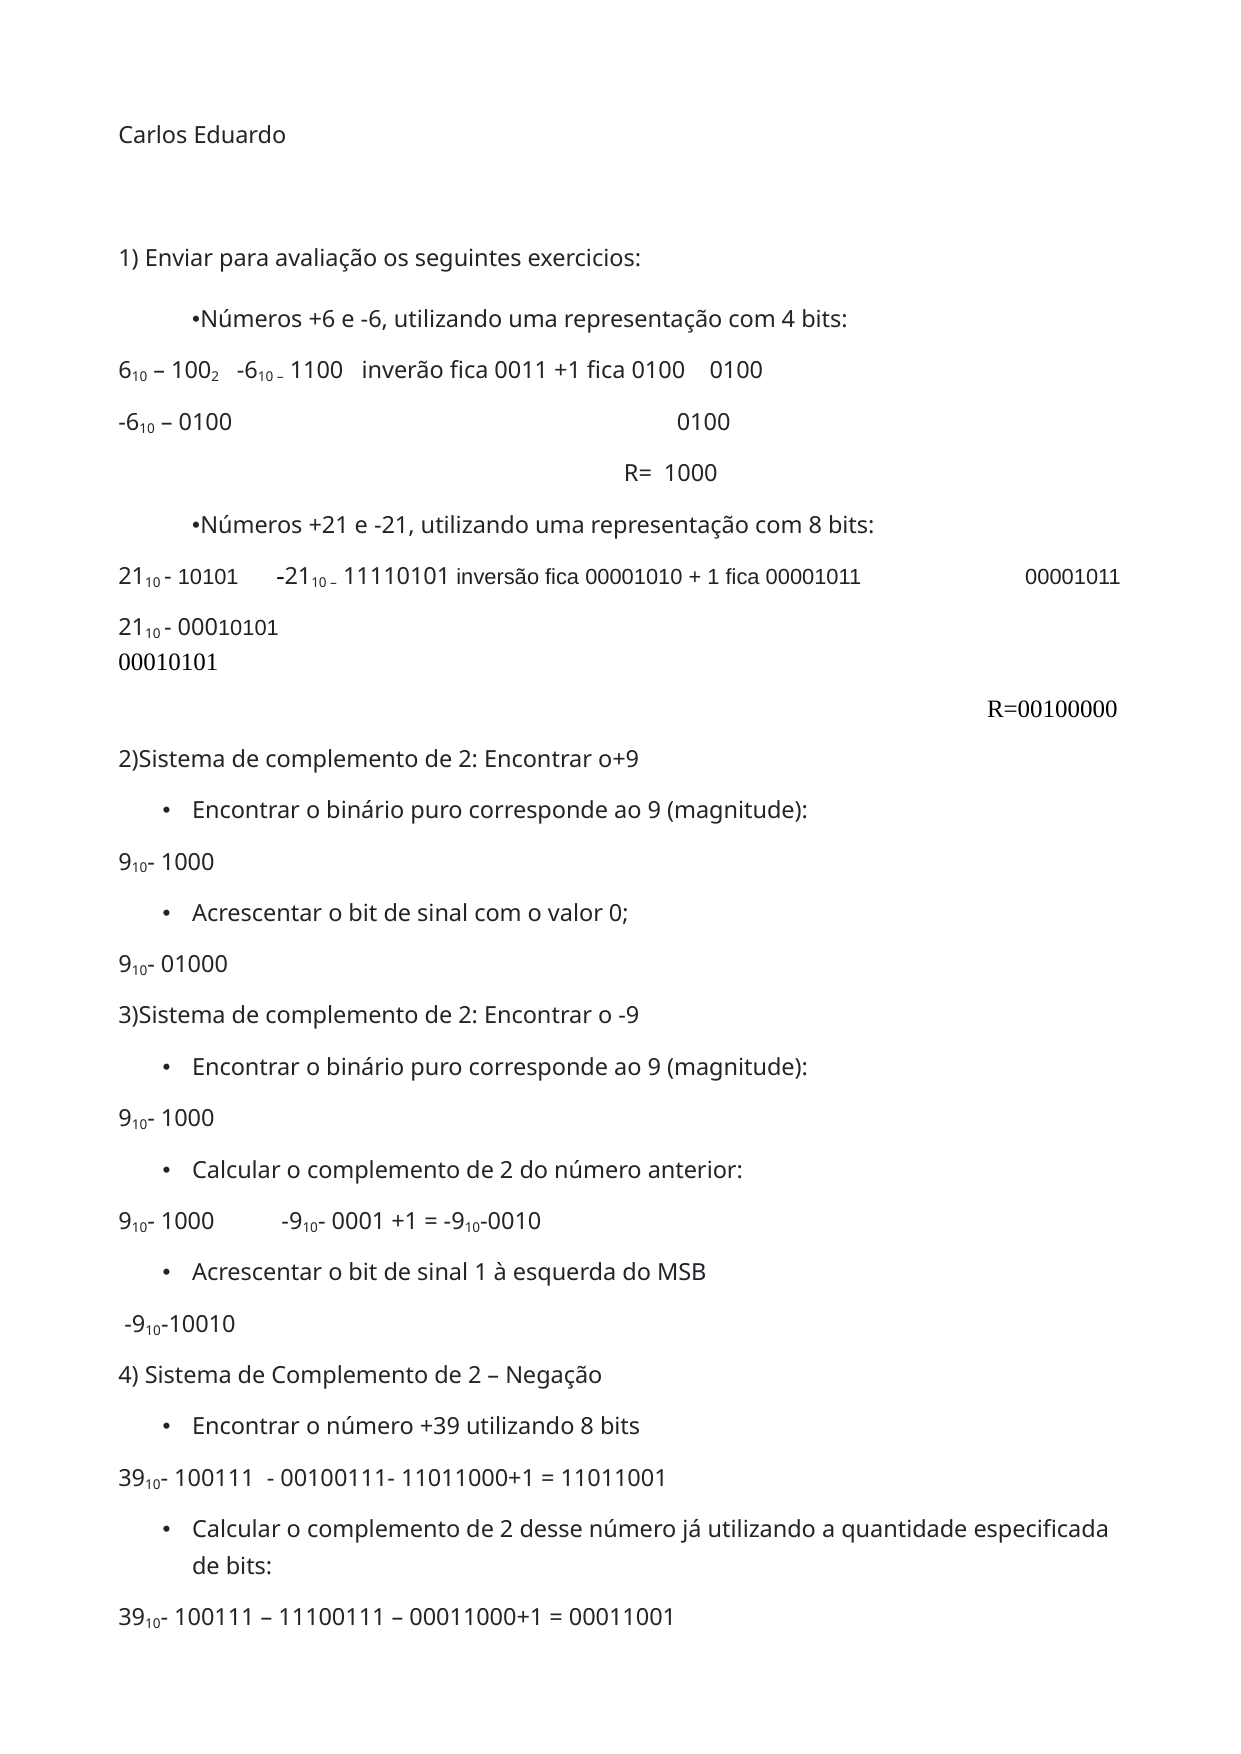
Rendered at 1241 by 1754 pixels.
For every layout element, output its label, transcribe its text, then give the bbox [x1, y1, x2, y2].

list Calcular o complemento de 2 desse número já utilizando a quantidade especificada de bits: [162, 1512, 1122, 1581]
text 3910- 100111 - 00100111- 11011000+1 = 11011001 [118, 1461, 1122, 1493]
list Encontrar o número +39 utilizando 8 bits [162, 1410, 1122, 1442]
list Acrescentar o bit de sinal 1 à esquerda do MSB [162, 1256, 1122, 1288]
text 610 – 1002 -610 – 1100 inverão fica 0011 +1 fica 0100 0100 [118, 354, 1122, 386]
text -910-10010 [118, 1307, 1122, 1339]
list Números +6 e -6, utilizando uma representação com 4 bits: [118, 302, 1122, 334]
text -610 – 0100 0100 [118, 405, 1122, 437]
text Carlos Eduardo [118, 118, 1122, 150]
list Encontrar o binário puro corresponde ao 9 (magnitude): [162, 1050, 1122, 1082]
text 910- 1000 -910- 0001 +1 = -910-0010 [118, 1204, 1122, 1236]
text 910- 1000 [118, 845, 1122, 877]
text R=00100000 [118, 694, 1122, 723]
text 2)Sistema de complemento de 2: Encontrar o+9 [118, 742, 1122, 774]
text 4) Sistema de Complemento de 2 – Negação [118, 1358, 1122, 1390]
text 3910- 100111 – 11100111 – 00011000+1 = 00011001 [118, 1601, 1122, 1632]
text 2110 - 10101 -2110 – 11110101 inversão fica 00001010 + 1 fica 00001011 00001011 [118, 559, 1122, 591]
list Números +21 e -21, utilizando uma representação com 8 bits: [118, 508, 1122, 540]
list Encontrar o binário puro corresponde ao 9 (magnitude): [162, 793, 1122, 825]
list Acrescentar o bit de sinal com o valor 0; [162, 896, 1122, 928]
list Calcular o complemento de 2 do número anterior: [162, 1153, 1122, 1185]
text 910- 01000 [118, 947, 1122, 979]
text 1) Enviar para avaliação os seguintes exercicios: [118, 241, 1122, 273]
text 910- 1000 [118, 1102, 1122, 1133]
text 2110 - 00010101 00010101 [118, 611, 1122, 676]
text 3)Sistema de complemento de 2: Encontrar o -9 [118, 999, 1122, 1031]
text R= 1000 [118, 457, 1122, 488]
